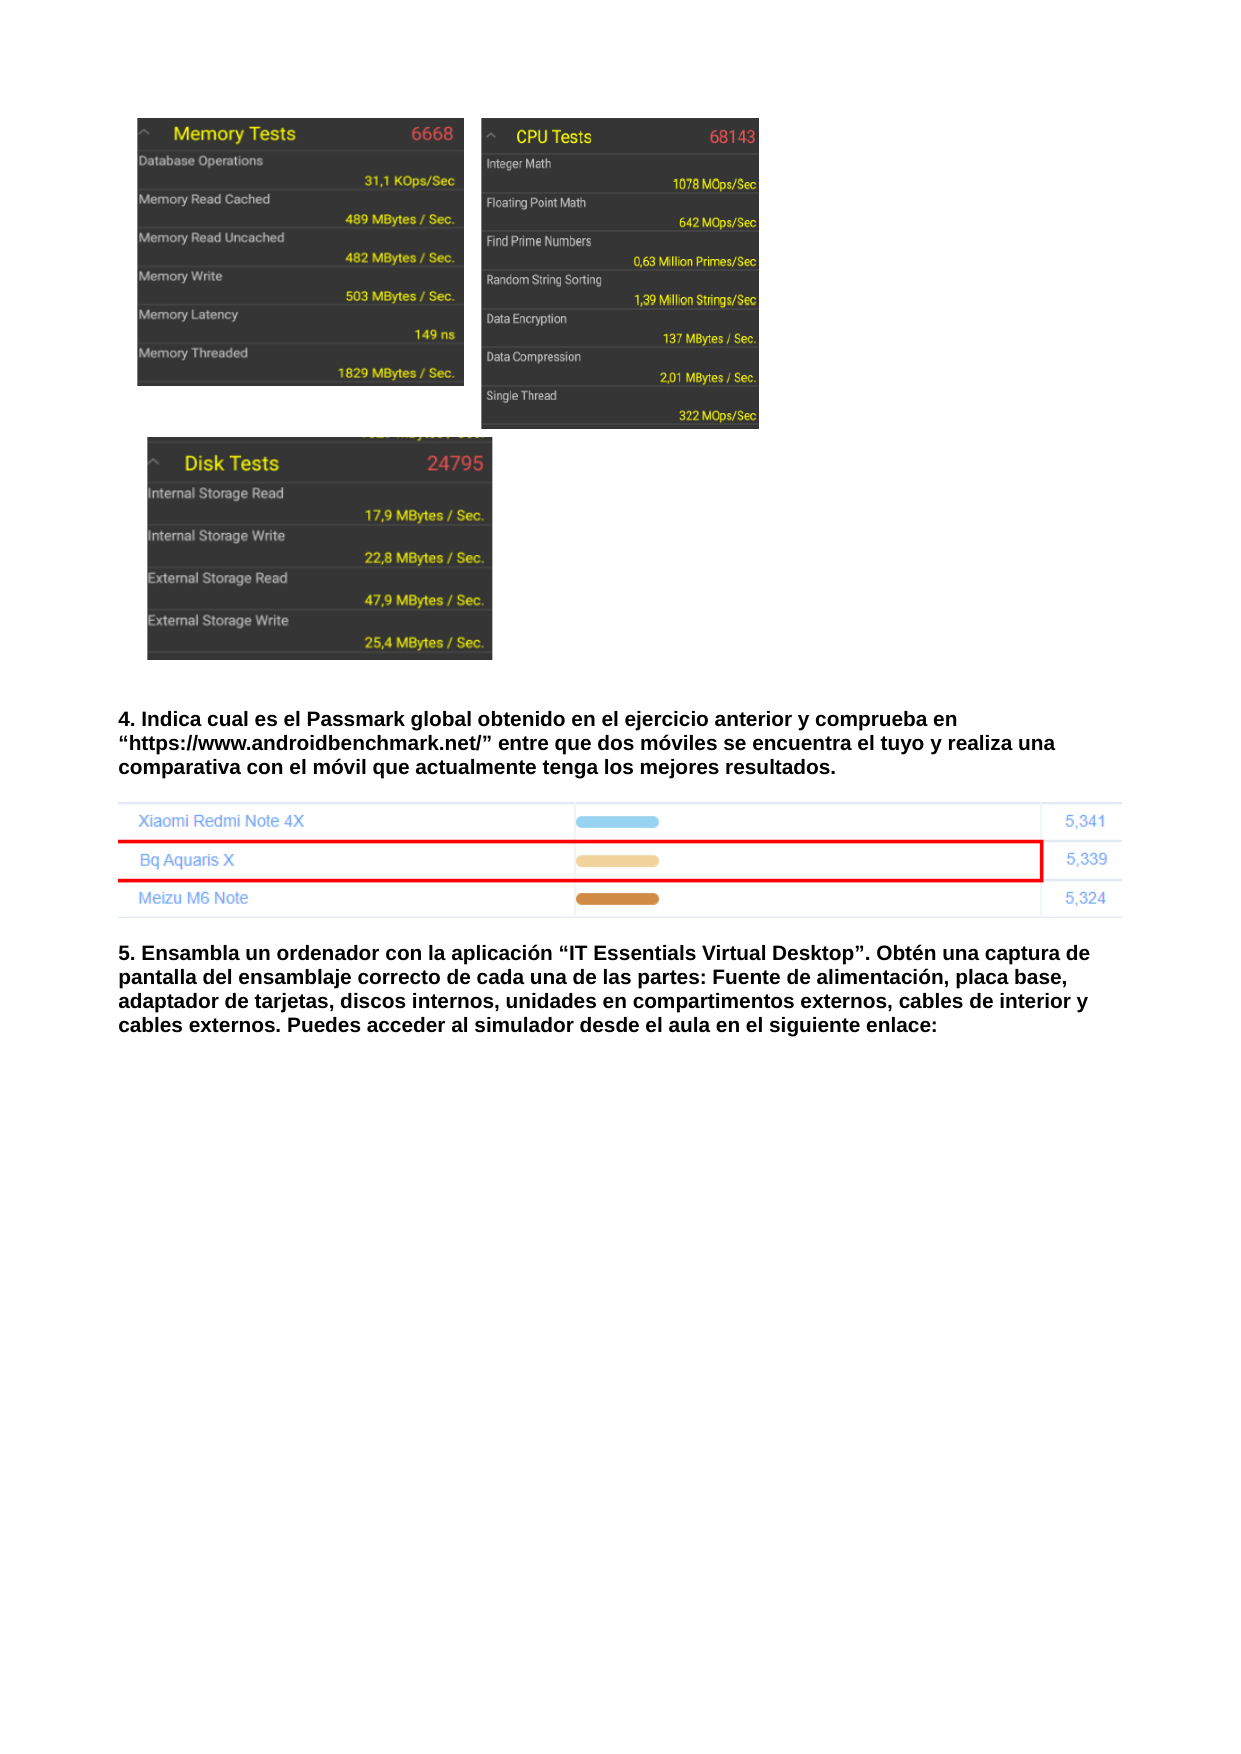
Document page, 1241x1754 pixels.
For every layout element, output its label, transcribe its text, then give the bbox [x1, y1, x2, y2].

picture [137, 118, 464, 386]
picture [481, 118, 759, 429]
text 4. Indica cual es el Passmark global obtenido en el ejercicio anterior y comprueba en “https://www.androidbenchmark.net/” entre que dos móviles se encuentra el tuyo y realiza una comparativa con el móvil que actualmente tenga los mejores resultados. [118, 707, 1122, 779]
picture [147, 437, 493, 660]
picture [118, 802, 1123, 918]
text 5. Ensambla un ordenador con la aplicación “IT Essentials Virtual Desktop”. Obtén una captura de pantalla del ensamblaje correcto de cada una de las partes: Fuente de alimentación, placa base, adaptador de tarjetas, discos internos, unidades en compartimentos externos, cables de interior y cables externos. Puedes acceder al simulador desde el aula en el siguiente enlace: [118, 941, 1122, 1037]
